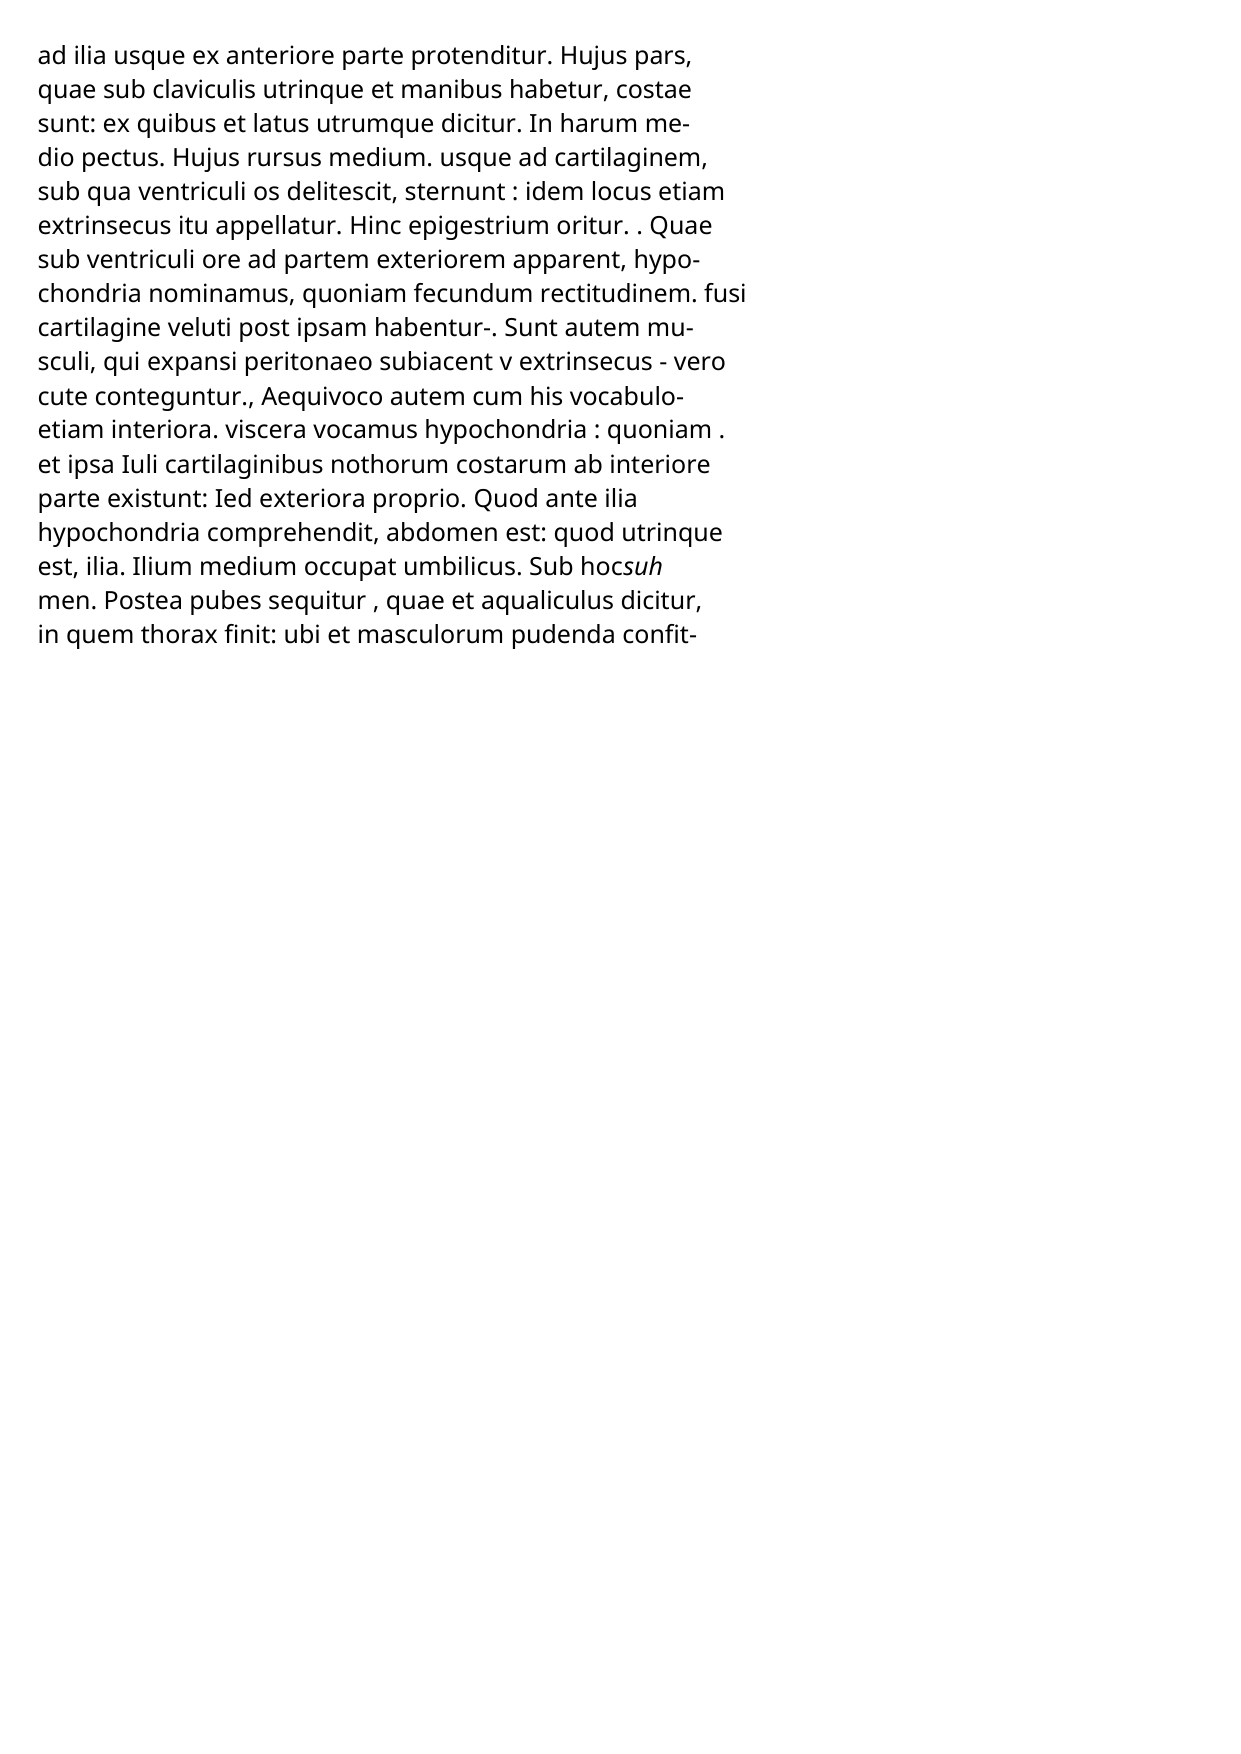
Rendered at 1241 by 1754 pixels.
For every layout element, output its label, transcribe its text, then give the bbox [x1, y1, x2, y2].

text ad ilia usque ex anteriore parte protenditur. Hujus pars, quae sub claviculis utrinque et manibus habetur, costae sunt: ex quibus et latus utrumque dicitur. In harum me- dio pectus. Hujus rursus medium. usque ad cartilaginem, sub qua ventriculi os delitescit, sternunt : idem locus etiam extrinsecus itu appellatur. Hinc epigestrium oritur. . Quae sub ventriculi ore ad partem exteriorem apparent, hypo- chondria nominamus, quoniam fecundum rectitudinem. fusi cartilagine veluti post ipsam habentur-. Sunt autem mu- sculi, qui expansi peritonaeo subiacent v extrinsecus - vero cute conteguntur., Aequivoco autem cum his vocabulo- etiam interiora. viscera vocamus hypochondria : quoniam . et ipsa Iuli cartilaginibus nothorum costarum ab interiore parte existunt: Ied exteriora proprio. Quod ante ilia hypochondria comprehendit, abdomen est: quod utrinque est, ilia. Ilium medium occupat umbilicus. Sub hocsuh men. Postea pubes sequitur , quae et aqualiculus dicitur, in quem thorax finit: ubi et masculorum pudenda confit- [37, 37, 1203, 651]
